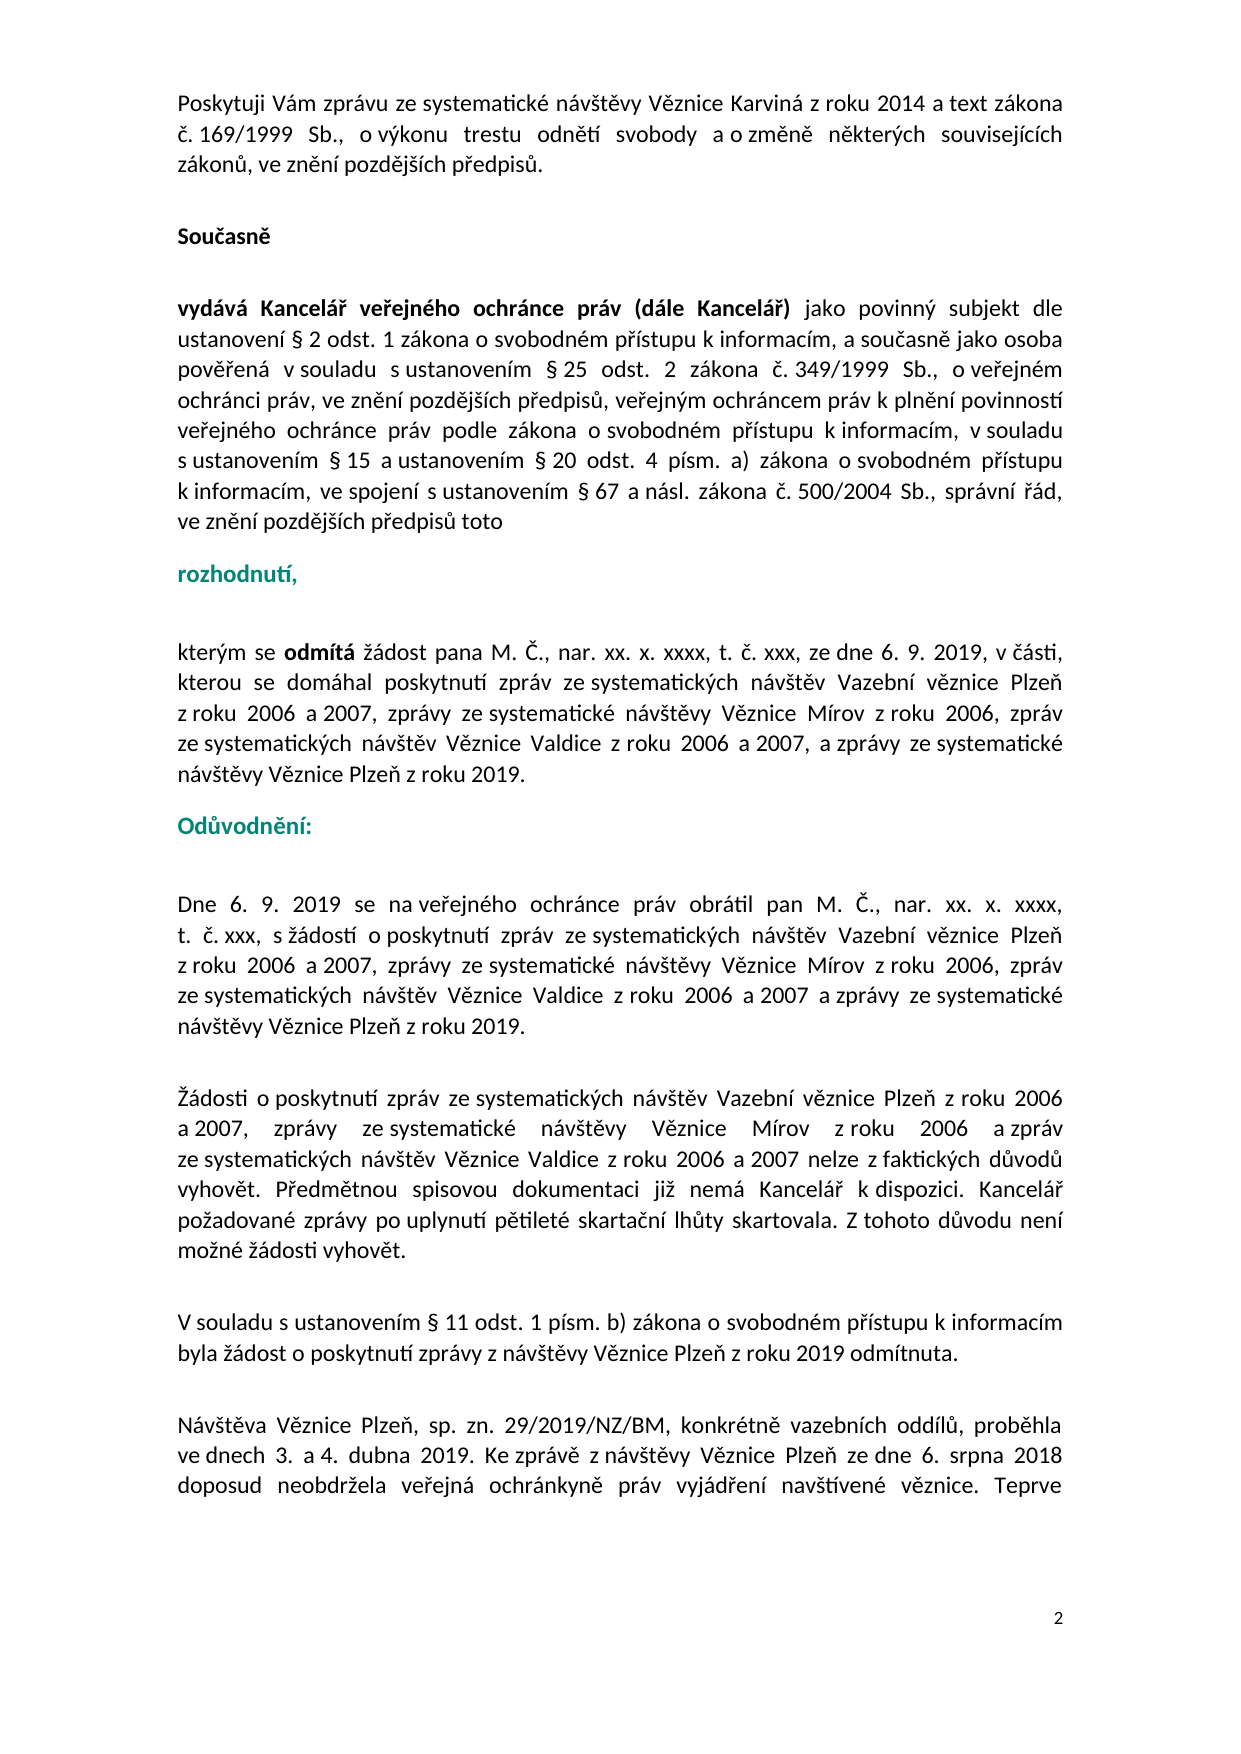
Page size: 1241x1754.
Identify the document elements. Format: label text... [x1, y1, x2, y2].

text Současně [177, 221, 1063, 251]
text Poskytuji Vám zprávu ze systematické návštěvy Věznice Karviná z roku 2014 a text zákona č. 169/1999 Sb., o výkonu trestu odnětí svobody a o změně některých souvisejících zákonů, ve znění pozdějších předpisů. [177, 88, 1063, 179]
text kterým se odmítá žádost pana M. Č., nar. xx. x. xxxx, t. č. xxx, ze dne 6. 9. 2019, v části, kterou se domáhal poskytnutí zpráv ze systematických návštěv Vazební věznice Plzeň z roku 2006 a 2007, zprávy ze systematické návštěvy Věznice Mírov z roku 2006, zpráv ze systematických návštěv Věznice Valdice z roku 2006 a 2007, a zprávy ze systematické návštěvy Věznice Plzeň z roku 2019. [177, 637, 1063, 788]
subtitle rozhodnutí, [177, 558, 1063, 588]
text Žádosti o poskytnutí zpráv ze systematických návštěv Vazební věznice Plzeň z roku 2006 a 2007, zprávy ze systematické návštěvy Věznice Mírov z roku 2006 a zpráv ze systematických návštěv Věznice Valdice z roku 2006 a 2007 nelze z faktických důvodů vyhovět. Předmětnou spisovou dokumentaci již nemá Kancelář k dispozici. Kancelář požadované zprávy po uplynutí pětileté skartační lhůty skartovala. Z tohoto důvodu není možné žádosti vyhovět. [177, 1083, 1063, 1264]
text Návštěva Věznice Plzeň, sp. zn. 29/2019/NZ/BM, konkrétně vazebních oddílů, proběhla ve dnech 3. a 4. dubna 2019. Ke zprávě z návštěvy Věznice Plzeň ze dne 6. srpna 2018 doposud neobdržela veřejná ochránkyně práv vyjádření navštívené věznice. Teprve [177, 1410, 1063, 1500]
text vydává Kancelář veřejného ochránce práv (dále Kancelář) jako povinný subjekt dle ustanovení § 2 odst. 1 zákona o svobodném přístupu k informacím, a současně jako osoba pověřená v souladu s ustanovením § 25 odst. 2 zákona č. 349/1999 Sb., o veřejném ochránci práv, ve znění pozdějších předpisů, veřejným ochráncem práv k plnění povinností veřejného ochránce práv podle zákona o svobodném přístupu k informacím, v souladu s ustanovením § 15 a ustanovením § 20 odst. 4 písm. a) zákona o svobodném přístupu k informacím, ve spojení s ustanovením § 67 a násl. zákona č. 500/2004 Sb., správní řád, ve znění pozdějších předpisů toto [177, 293, 1063, 536]
subtitle Odůvodnění: [177, 810, 1063, 841]
text Dne 6. 9. 2019 se na veřejného ochránce práv obrátil pan M. Č., nar. xx. x. xxxx, t. č. xxx, s žádostí o poskytnutí zpráv ze systematických návštěv Vazební věznice Plzeň z roku 2006 a 2007, zprávy ze systematické návštěvy Věznice Mírov z roku 2006, zpráv ze systematických návštěv Věznice Valdice z roku 2006 a 2007 a zprávy ze systematické návštěvy Věznice Plzeň z roku 2019. [177, 889, 1063, 1040]
text V souladu s ustanovením § 11 odst. 1 písm. b) zákona o svobodném přístupu k informacím byla žádost o poskytnutí zprávy z návštěvy Věznice Plzeň z roku 2019 odmítnuta. [177, 1307, 1063, 1367]
